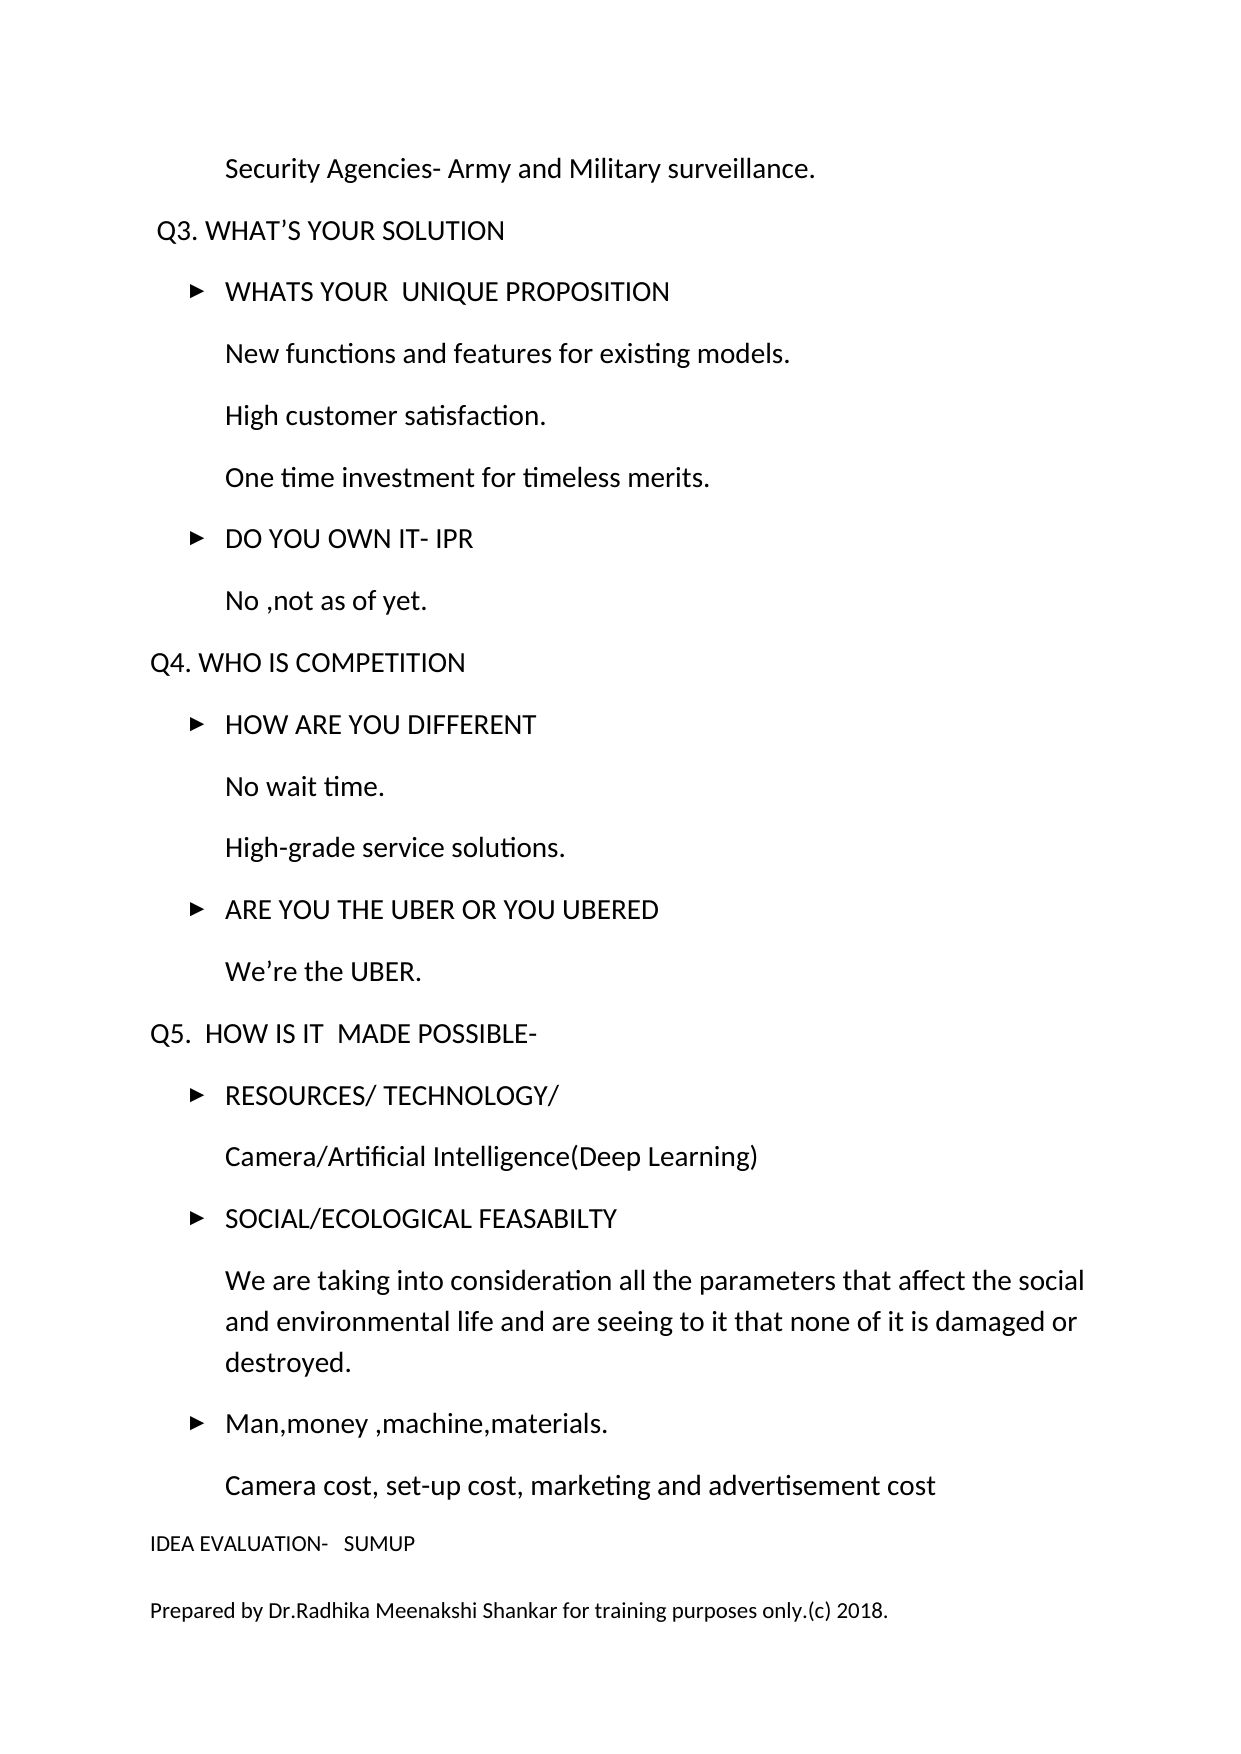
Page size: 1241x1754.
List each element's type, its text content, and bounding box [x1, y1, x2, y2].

list High-grade service solutions. [187, 829, 1090, 865]
list SOCIAL/ECOLOGICAL FEASABILTY [187, 1200, 1090, 1236]
list High customer satisfaction. [187, 397, 1090, 433]
text Q4. WHO IS COMPETITION [150, 644, 1090, 680]
text IDEA EVALUATION- SUMUP [150, 1529, 1090, 1557]
list No ,not as of yet. [187, 582, 1090, 618]
list We’re the UBER. [187, 953, 1090, 989]
list No wait time. [187, 768, 1090, 803]
list DO YOU OWN IT- IPR [187, 521, 1090, 556]
list RESOURCES/ TECHNOLOGY/ [187, 1077, 1090, 1112]
list Camera cost, set-up cost, marketing and advertisement cost [187, 1467, 1090, 1503]
list Man,money ,machine,materials. [187, 1406, 1090, 1441]
list We are taking into consideration all the parameters that affect the social and environmental life and are seeing to it that none of it is damaged or destroyed. [187, 1262, 1090, 1379]
list HOW ARE YOU DIFFERENT [187, 706, 1090, 742]
text Q3. WHAT’S YOUR SOLUTION [150, 212, 1090, 247]
list Security Agencies- Army and Military surveillance. [187, 150, 1090, 186]
list One time investment for timeless merits. [187, 459, 1090, 494]
list Camera/Artificial Intelligence(Deep Learning) [187, 1138, 1090, 1174]
list WHATS YOUR UNIQUE PROPOSITION [187, 273, 1090, 309]
text Q5. HOW IS IT MADE POSSIBLE- [150, 1015, 1090, 1050]
list New functions and features for existing models. [187, 335, 1090, 371]
list ARE YOU THE UBER OR YOU UBERED [187, 891, 1090, 927]
